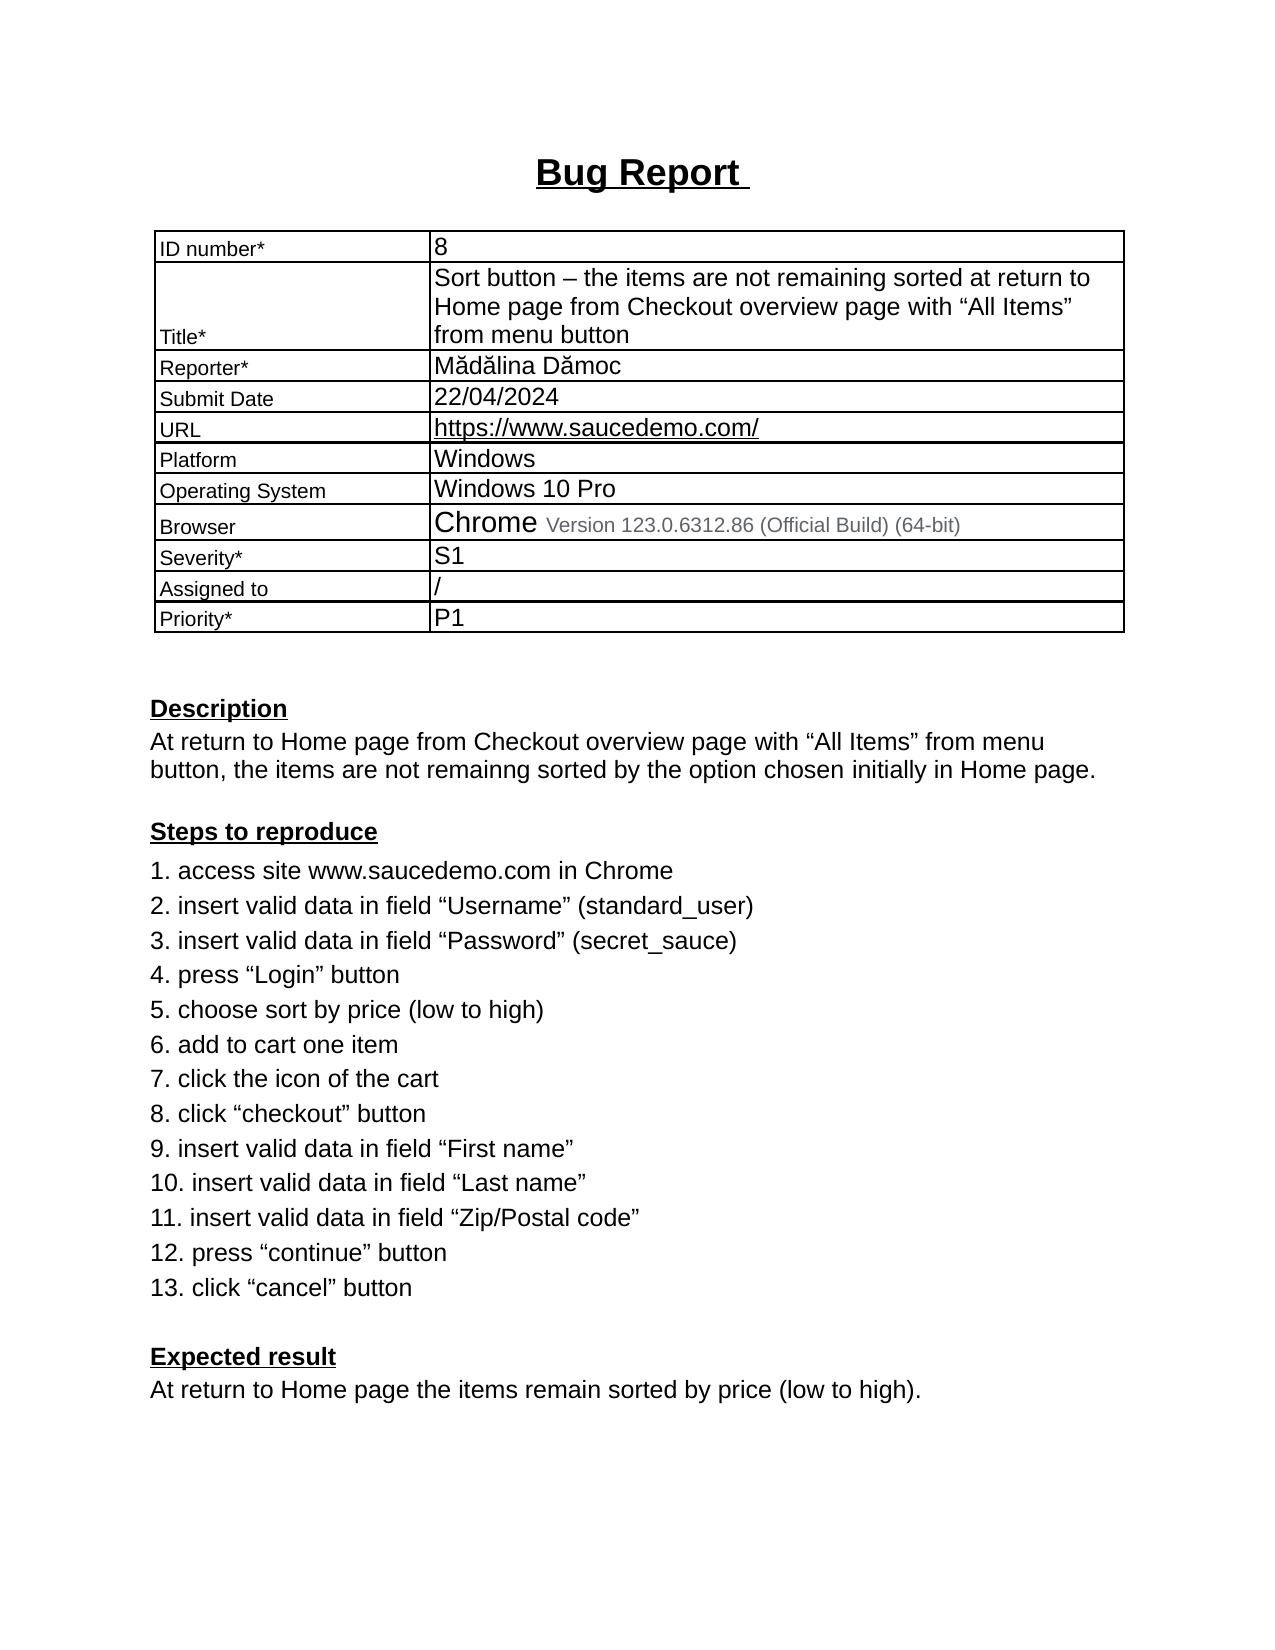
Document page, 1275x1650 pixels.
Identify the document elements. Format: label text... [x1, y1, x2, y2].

table_cell Windows 10 Pro [431, 474, 1123, 503]
table_header ID number* [156, 232, 429, 261]
table_cell Operating System [156, 474, 429, 503]
table_cell Reporter* [156, 351, 429, 380]
text Steps to reproduce [150, 817, 1125, 846]
text Bug Report [150, 150, 1125, 193]
table_cell Severity* [156, 541, 429, 569]
table_cell Windows [431, 444, 1123, 472]
text Expected result [150, 1342, 1125, 1371]
text 5. choose sort by price (low to high) [150, 995, 1125, 1024]
text At return to Home page from Checkout overview page with “All Items” from menu button, the items are not remainng sorted by the option chosen initially in Home page. [150, 727, 1125, 784]
text 3. insert valid data in field “Password” (secret_sauce) [150, 926, 1125, 954]
table_cell Platform [156, 444, 429, 472]
table_cell Submit Date [156, 382, 429, 411]
text 13. click “cancel” button [150, 1272, 1125, 1301]
table_cell P1 [431, 603, 1123, 631]
table_cell S1 [431, 541, 1123, 569]
table_cell Assigned to [156, 572, 429, 600]
text 8. click “checkout” button [150, 1099, 1125, 1128]
table_cell Mădălina Dămoc [431, 351, 1123, 380]
text 6. add to cart one item [150, 1030, 1125, 1058]
table_cell URL [156, 413, 429, 441]
text At return to Home page the items remain sorted by price (low to high). [150, 1375, 1125, 1404]
text Description [150, 694, 1125, 722]
text 10. insert valid data in field “Last name” [150, 1168, 1125, 1197]
text 9. insert valid data in field “First name” [150, 1134, 1125, 1162]
text 12. press “continue” button [150, 1238, 1125, 1267]
table_cell https://www.saucedemo.com/ [431, 413, 1123, 441]
table_cell Browser [156, 505, 429, 539]
text 1. access site www.saucedemo.com in Chrome [150, 856, 1125, 885]
table_cell Priority* [156, 603, 429, 631]
text 7. click the icon of the cart [150, 1064, 1125, 1093]
table_cell / [431, 572, 1123, 600]
text 2. insert valid data in field “Username” (standard_user) [150, 891, 1125, 920]
table_cell 22/04/2024 [431, 382, 1123, 411]
table_cell Chrome Version 123.0.6312.86 (Official Build) (64-bit) [431, 505, 1123, 539]
table_header 8 [431, 232, 1123, 261]
text 11. insert valid data in field “Zip/Postal code” [150, 1203, 1125, 1232]
table_cell Sort button – the items are not remaining sorted at return to Home page from Checkout overview page with “All Items” from menu button [431, 263, 1123, 349]
table_cell Title* [156, 263, 429, 349]
text 4. press “Login” button [150, 960, 1125, 989]
